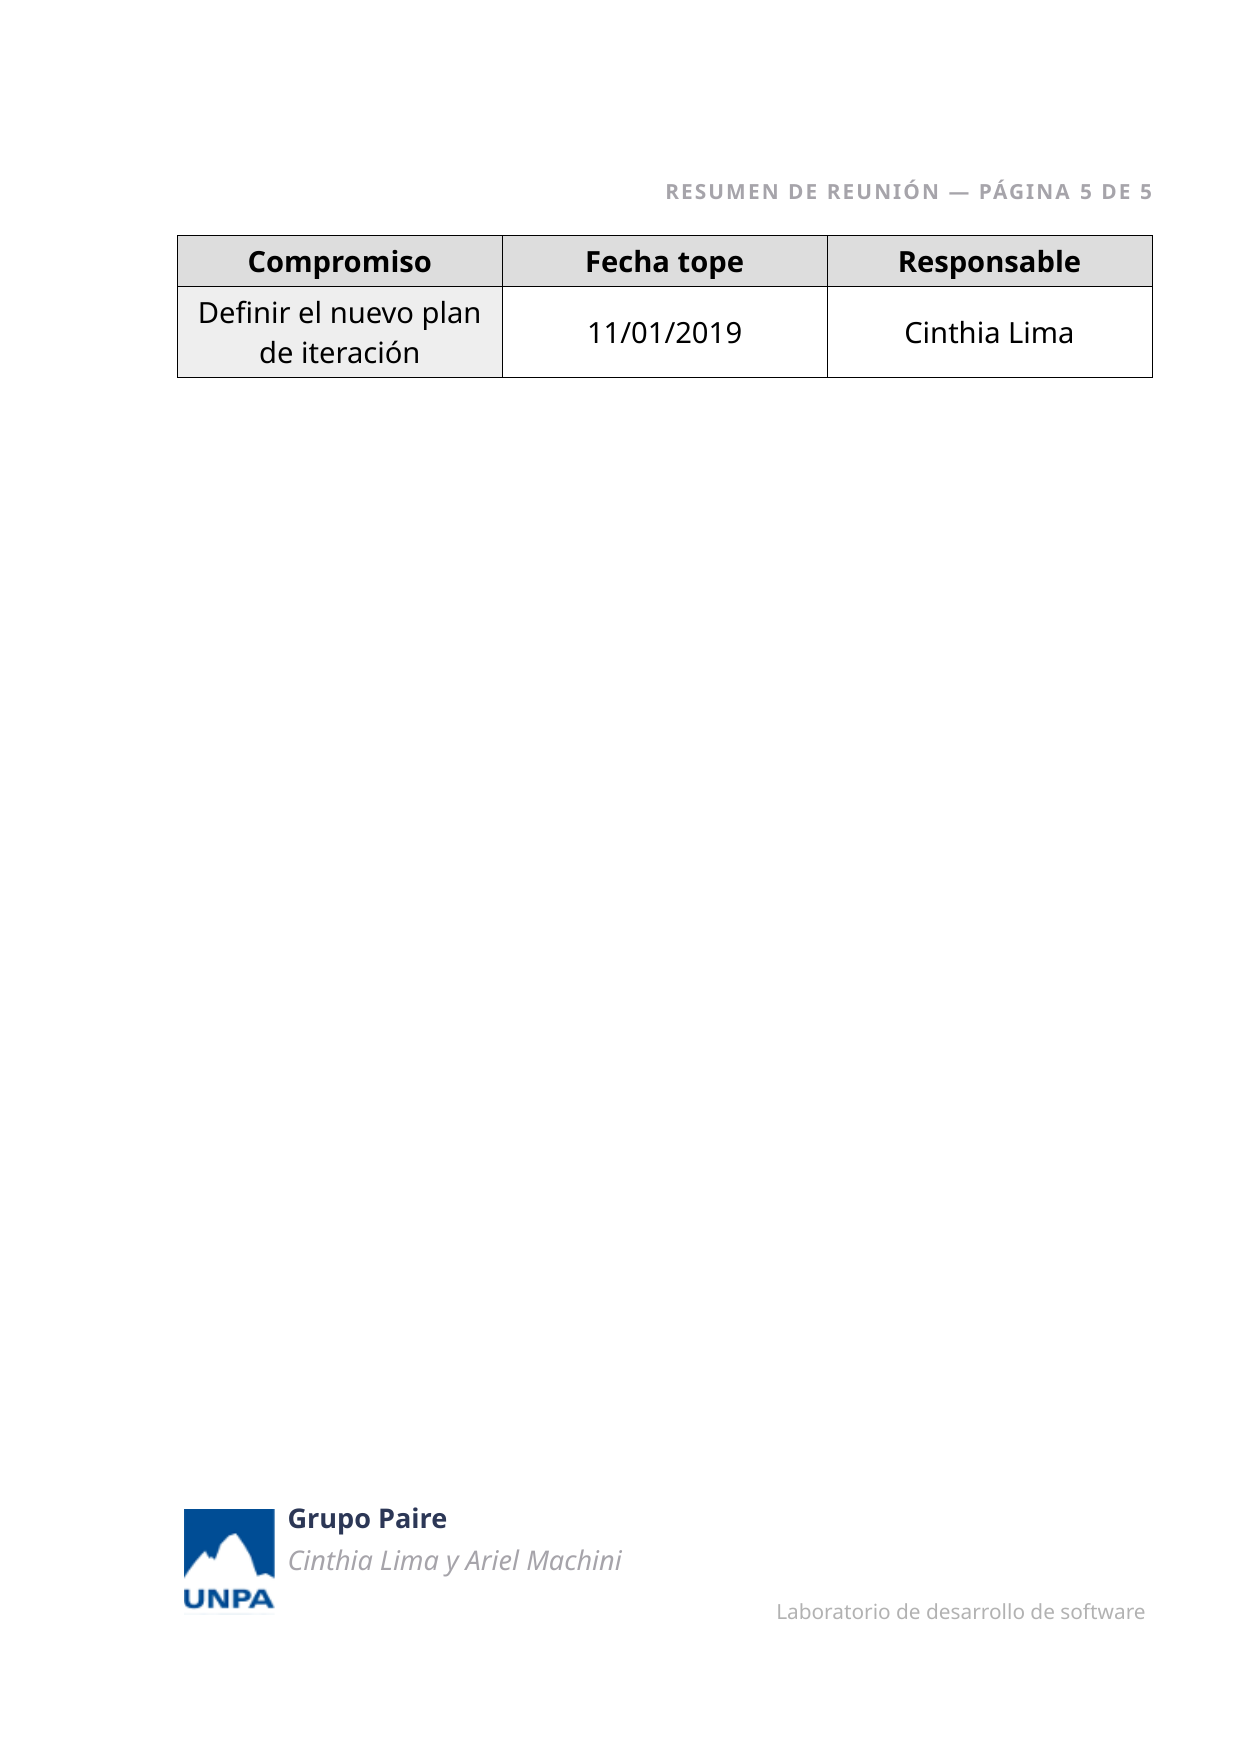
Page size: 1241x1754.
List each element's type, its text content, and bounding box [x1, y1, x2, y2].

table_cell Cinthia Lima [828, 287, 1152, 377]
table_cell 11/01/2019 [503, 287, 827, 377]
table_header Responsable [828, 236, 1152, 286]
picture [184, 1509, 275, 1615]
table_cell Definir el nuevo plan de iteración [178, 287, 502, 377]
table_header Fecha tope [503, 236, 827, 286]
table_header Compromiso [178, 236, 502, 286]
